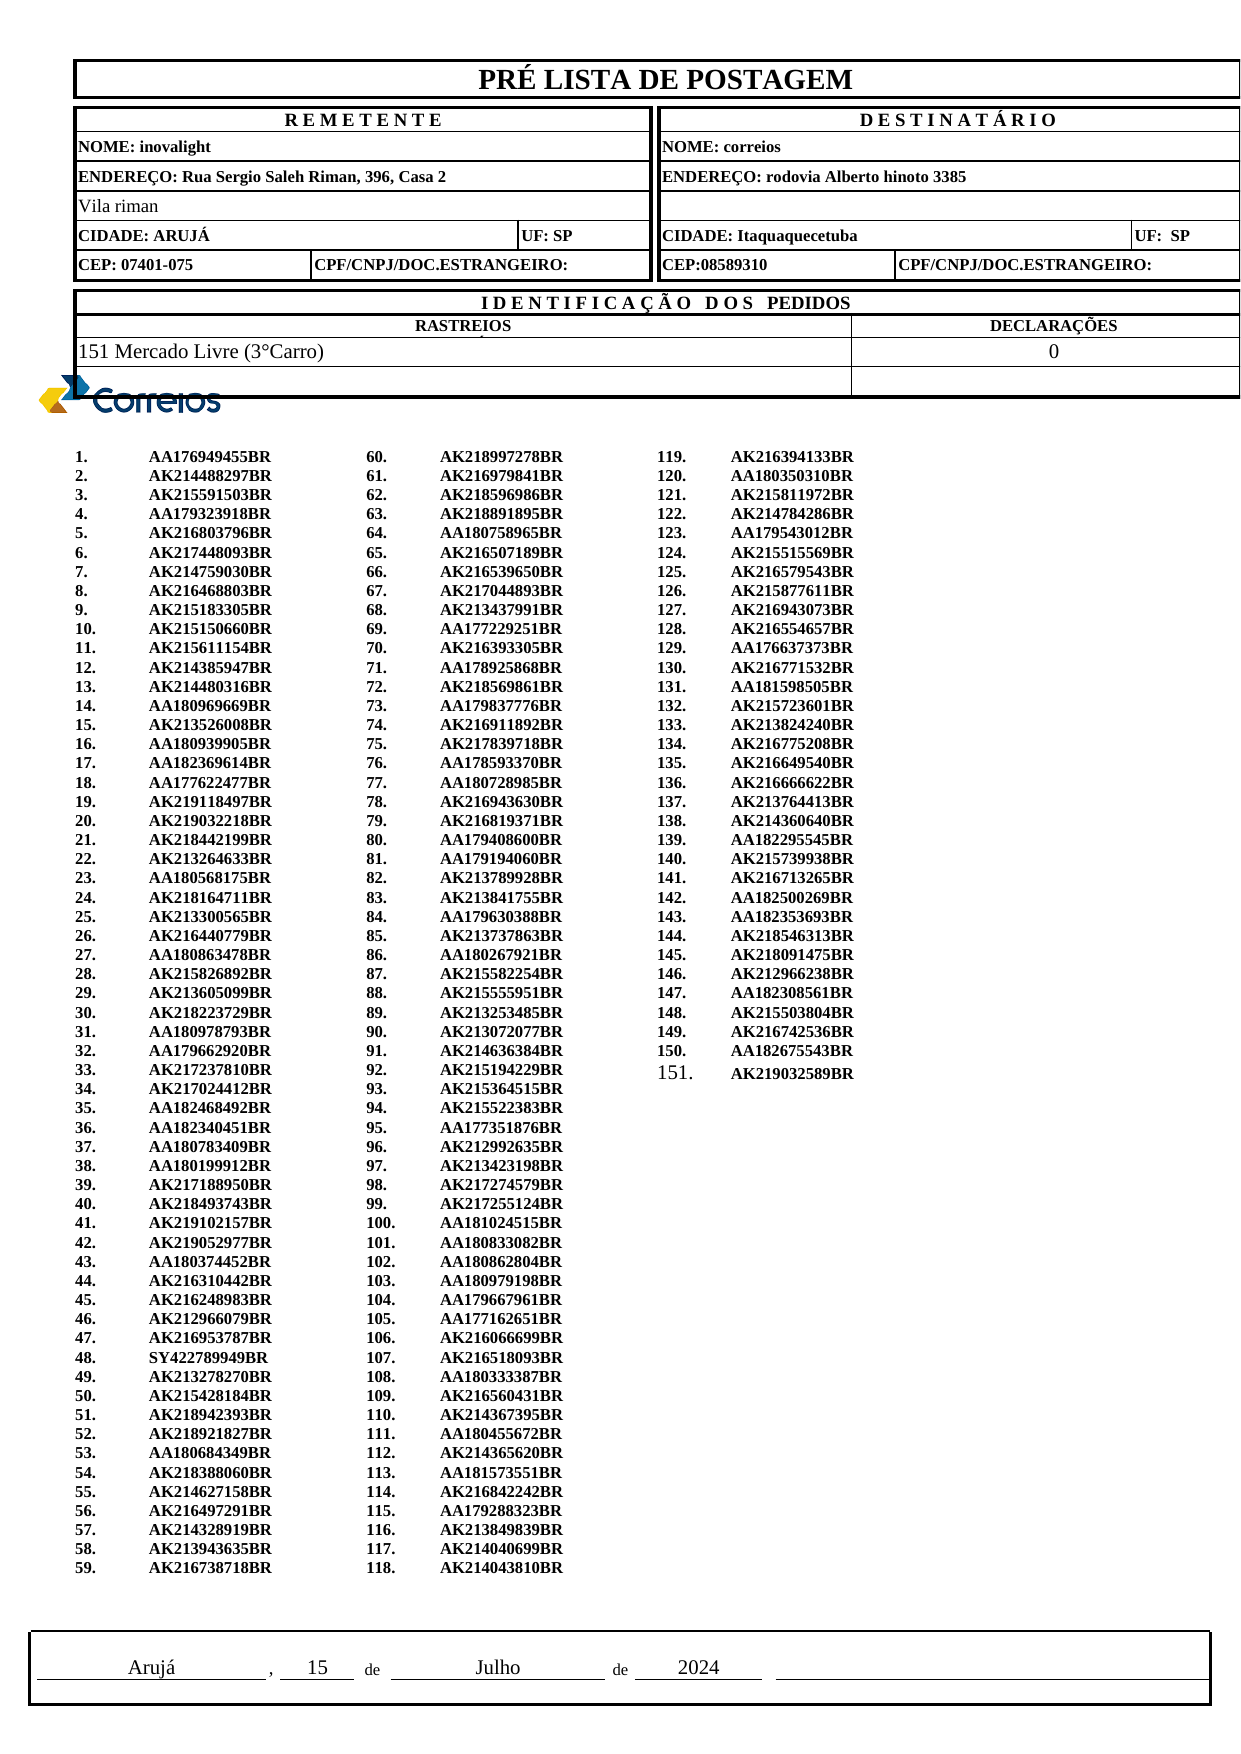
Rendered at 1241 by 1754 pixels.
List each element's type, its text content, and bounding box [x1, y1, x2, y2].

list AK213526008BR [75, 715, 329, 734]
list AK216649540BR [657, 753, 911, 772]
list AK216842242BR [366, 1482, 620, 1501]
list AK212966079BR [75, 1309, 329, 1328]
list AK217024412BR [75, 1079, 329, 1098]
list AK214385947BR [75, 657, 329, 677]
list AK218223729BR [75, 1002, 329, 1022]
list AA179194060BR [366, 849, 620, 868]
list AA179288323BR [366, 1501, 620, 1520]
list AK217839718BR [366, 734, 620, 753]
list AK215428184BR [75, 1386, 329, 1405]
list AA179837776BR [366, 696, 620, 715]
list AA176637373BR [657, 638, 911, 657]
list AA182295545BR [657, 830, 911, 849]
list AA182369614BR [75, 753, 329, 772]
list AK217044893BR [366, 581, 620, 600]
list AK216943073BR [657, 600, 911, 619]
list AK213943635BR [75, 1539, 329, 1558]
list AK215150660BR [75, 619, 329, 638]
list AK213605099BR [75, 983, 329, 1002]
list AA181573551BR [366, 1462, 620, 1482]
list AK217448093BR [75, 542, 329, 562]
list AK215364515BR [366, 1079, 620, 1098]
list AA182500269BR [657, 887, 911, 907]
list AK213300565BR [75, 907, 329, 926]
list AK218891895BR [366, 504, 620, 523]
list AK214636384BR [366, 1041, 620, 1060]
list AK219118497BR [75, 792, 329, 811]
list AK216393305BR [366, 638, 620, 657]
list AK218997278BR [366, 447, 620, 466]
list AA182468492BR [75, 1098, 329, 1117]
list AK214627158BR [75, 1482, 329, 1501]
list AK218546313BR [657, 926, 911, 945]
list AA178925868BR [366, 657, 620, 677]
list SY422789949BR [75, 1347, 329, 1367]
list AK216539650BR [366, 562, 620, 581]
list AA180728985BR [366, 772, 620, 792]
list AK215877611BR [657, 581, 911, 600]
list AK216066699BR [366, 1328, 620, 1347]
list AA179630388BR [366, 907, 620, 926]
list AK215522383BR [366, 1098, 620, 1117]
list AK214040699BR [366, 1539, 620, 1558]
list AK216579543BR [657, 562, 911, 581]
list AK213264633BR [75, 849, 329, 868]
list AK213824240BR [657, 715, 911, 734]
list AA182340451BR [75, 1117, 329, 1137]
list AA180374452BR [75, 1252, 329, 1271]
list AK218388060BR [75, 1462, 329, 1482]
list AK216310442BR [75, 1271, 329, 1290]
list AK216248983BR [75, 1290, 329, 1309]
list AA180979198BR [366, 1271, 620, 1290]
list AK216953787BR [75, 1328, 329, 1347]
list AK219102157BR [75, 1213, 329, 1232]
list AK216803796BR [75, 523, 329, 542]
list AK216518093BR [366, 1347, 620, 1367]
list AA179667961BR [366, 1290, 620, 1309]
list AK215183305BR [75, 600, 329, 619]
list AA180267921BR [366, 945, 620, 964]
list AK219052977BR [75, 1232, 329, 1252]
list AK217274579BR [366, 1175, 620, 1194]
list AK216742536BR [657, 1022, 911, 1041]
list AK218442199BR [75, 830, 329, 849]
list AK215739938BR [657, 849, 911, 868]
list AK215611154BR [75, 638, 329, 657]
list AK215591503BR [75, 485, 329, 504]
list AK213737863BR [366, 926, 620, 945]
list AK213072077BR [366, 1022, 620, 1041]
list AA179408600BR [366, 830, 620, 849]
list AK218493743BR [75, 1194, 329, 1213]
list AA180758965BR [366, 523, 620, 542]
list AK215826892BR [75, 964, 329, 983]
list AK216394133BR [657, 447, 911, 466]
list AA177622477BR [75, 772, 329, 792]
list AK215515569BR [657, 542, 911, 562]
list AK218569861BR [366, 677, 620, 696]
list AA177351876BR [366, 1117, 620, 1137]
list AK215582254BR [366, 964, 620, 983]
list AA181024515BR [366, 1213, 620, 1232]
list AA177229251BR [366, 619, 620, 638]
list AK216979841BR [366, 466, 620, 485]
list AK215811972BR [657, 485, 911, 504]
list AK218596986BR [366, 485, 620, 504]
list AA176949455BR [75, 447, 329, 466]
list AK217237810BR [75, 1060, 329, 1079]
list AK218164711BR [75, 887, 329, 907]
list AA180862804BR [366, 1252, 620, 1271]
list AK219032218BR [75, 811, 329, 830]
list AA179543012BR [657, 523, 911, 542]
list AK214360640BR [657, 811, 911, 830]
list AK215503804BR [657, 1002, 911, 1022]
list AA180833082BR [366, 1232, 620, 1252]
list AK214043810BR [366, 1558, 620, 1577]
list AA180455672BR [366, 1424, 620, 1443]
list AA180783409BR [75, 1137, 329, 1156]
list AK214759030BR [75, 562, 329, 581]
list AA180333387BR [366, 1367, 620, 1386]
list AK218942393BR [75, 1405, 329, 1424]
list AA182353693BR [657, 907, 911, 926]
list AK213849839BR [366, 1520, 620, 1539]
list AK217255124BR [366, 1194, 620, 1213]
list AK216819371BR [366, 811, 620, 830]
list AK215723601BR [657, 696, 911, 715]
list AK218091475BR [657, 945, 911, 964]
list AA180969669BR [75, 696, 329, 715]
list AK218921827BR [75, 1424, 329, 1443]
list AK216666622BR [657, 772, 911, 792]
list AK213278270BR [75, 1367, 329, 1386]
list AK213764413BR [657, 792, 911, 811]
list AK214328919BR [75, 1520, 329, 1539]
list AK214784286BR [657, 504, 911, 523]
list AK213437991BR [366, 600, 620, 619]
list AA178593370BR [366, 753, 620, 772]
list AA179323918BR [75, 504, 329, 523]
list AK212966238BR [657, 964, 911, 983]
list AK216497291BR [75, 1501, 329, 1520]
list AK214367395BR [366, 1405, 620, 1424]
list AK214488297BR [75, 466, 329, 485]
list AK214480316BR [75, 677, 329, 696]
list AK215555951BR [366, 983, 620, 1002]
list AK213841755BR [366, 887, 620, 907]
list AK216771532BR [657, 657, 911, 677]
list AK215194229BR [366, 1060, 620, 1079]
list AK216943630BR [366, 792, 620, 811]
list AK216507189BR [366, 542, 620, 562]
list AA179662920BR [75, 1041, 329, 1060]
list AK213789928BR [366, 868, 620, 887]
list AK217188950BR [75, 1175, 329, 1194]
list AK216738718BR [75, 1558, 329, 1577]
list AK213423198BR [366, 1156, 620, 1175]
list AK216440779BR [75, 926, 329, 945]
list AK216775208BR [657, 734, 911, 753]
list AA180199912BR [75, 1156, 329, 1175]
list AA180684349BR [75, 1443, 329, 1462]
list AK216468803BR [75, 581, 329, 600]
list AK214365620BR [366, 1443, 620, 1462]
list AK216560431BR [366, 1386, 620, 1405]
list AA177162651BR [366, 1309, 620, 1328]
list AA180350310BR [657, 466, 911, 485]
list AK213253485BR [366, 1002, 620, 1022]
list AK216554657BR [657, 619, 911, 638]
list AA180939905BR [75, 734, 329, 753]
list AA181598505BR [657, 677, 911, 696]
list AK216911892BR [366, 715, 620, 734]
list AA180978793BR [75, 1022, 329, 1041]
list AA182308561BR [657, 983, 911, 1002]
list AA180863478BR [75, 945, 329, 964]
list AK212992635BR [366, 1137, 620, 1156]
list AA182675543BR [657, 1041, 911, 1060]
list AK219032589BR [657, 1060, 911, 1084]
list AA180568175BR [75, 868, 329, 887]
list AK216713265BR [657, 868, 911, 887]
